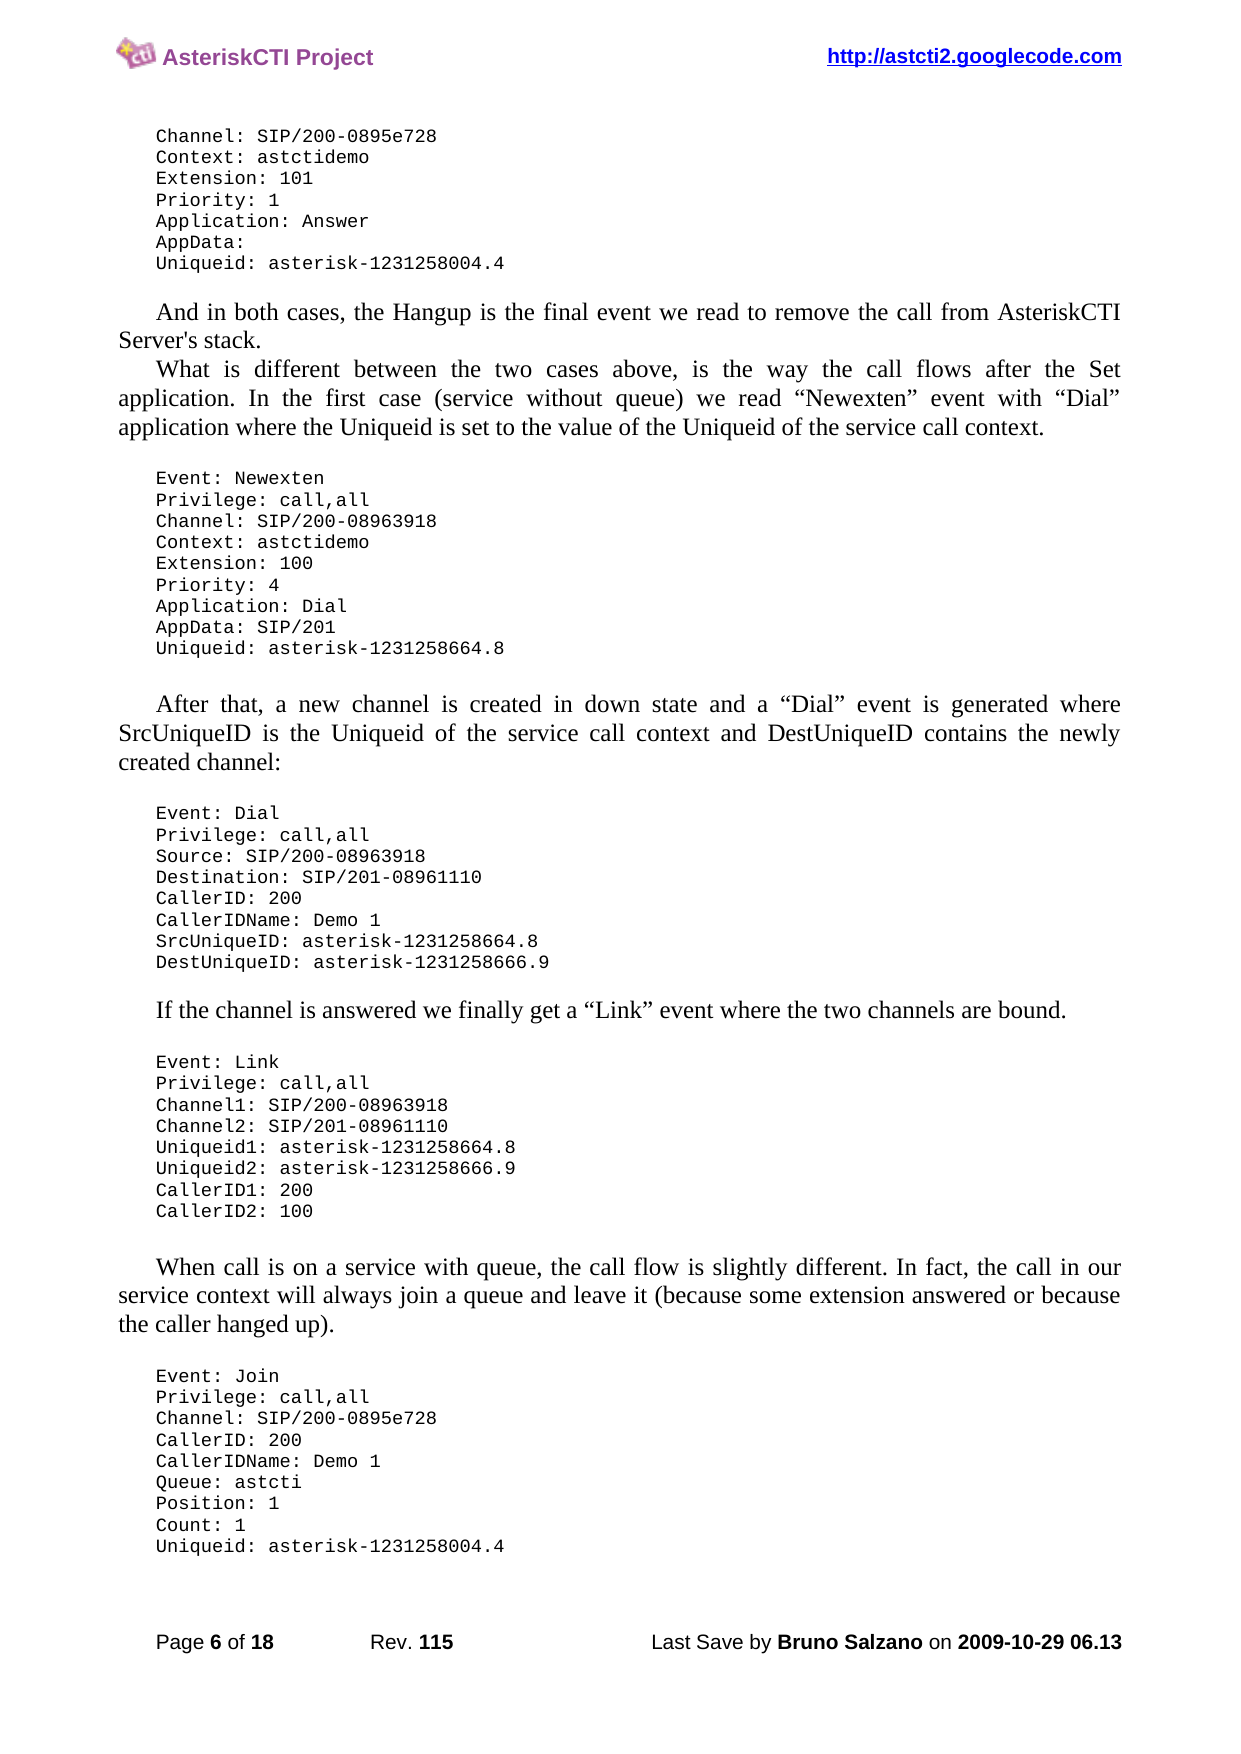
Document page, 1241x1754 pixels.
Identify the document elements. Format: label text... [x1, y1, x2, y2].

text Source: SIP/200-08963918 [118, 847, 1122, 868]
text Event: Link [118, 1053, 1122, 1074]
text Privilege: call,all [118, 1074, 1122, 1095]
text Destination: SIP/201-08961110 [118, 868, 1122, 889]
text AppData: SIP/201 [118, 618, 1122, 639]
text CallerID: 200 [118, 889, 1122, 910]
text AppData: [118, 233, 1122, 254]
text SrcUniqueID: asterisk-1231258664.8 [118, 932, 1122, 953]
text Privilege: call,all [118, 825, 1122, 847]
text CallerIDName: Demo 1 [118, 1452, 1122, 1473]
text Uniqueid: asterisk-1231258004.4 [118, 1537, 1122, 1558]
text Event: Newexten [118, 469, 1122, 490]
text Uniqueid2: asterisk-1231258666.9 [118, 1159, 1122, 1180]
text Priority: 1 [118, 190, 1122, 212]
text Application: Dial [118, 597, 1122, 618]
text Uniqueid: asterisk-1231258004.4 [118, 254, 1122, 275]
text Channel1: SIP/200-08963918 [118, 1095, 1122, 1117]
text Channel: SIP/200-08963918 [118, 512, 1122, 533]
text CallerID1: 200 [118, 1180, 1122, 1202]
text Event: Join [118, 1367, 1122, 1388]
text Count: 1 [118, 1515, 1122, 1537]
text Context: astctidemo [118, 533, 1122, 554]
text Privilege: call,all [118, 1388, 1122, 1409]
text CallerIDName: Demo 1 [118, 910, 1122, 932]
picture [116, 34, 157, 74]
text Channel: SIP/200-0895e728 [118, 127, 1122, 148]
text Uniqueid1: asterisk-1231258664.8 [118, 1138, 1122, 1159]
text Queue: astcti [118, 1473, 1122, 1494]
text Uniqueid: asterisk-1231258664.8 [118, 639, 1122, 660]
text Extension: 100 [118, 554, 1122, 575]
text Context: astctidemo [118, 148, 1122, 169]
text When call is on a service with queue, the call flow is slightly different. In fact, the call in our service context will always join a queue and leave it (because some extension answered or because the caller hanged up). [118, 1252, 1122, 1338]
text After that, a new channel is created in down state and a “Dial” event is generated where SrcUniqueID is the Uniqueid of the service call context and DestUniqueID contains the newly created channel: [118, 689, 1122, 775]
text Event: Dial [118, 804, 1122, 825]
text Privilege: call,all [118, 490, 1122, 512]
text Priority: 4 [118, 575, 1122, 597]
text If the channel is answered we finally get a “Link” event where the two channels are bound. [118, 995, 1122, 1024]
text Extension: 101 [118, 169, 1122, 190]
text Position: 1 [118, 1494, 1122, 1515]
text Channel2: SIP/201-08961110 [118, 1117, 1122, 1138]
text Channel: SIP/200-0895e728 [118, 1409, 1122, 1430]
text What is different between the two cases above, is the way the call flows after the Set application. In the first case (service without queue) we read “Newexten” event with “Dial” application where the Uniqueid is set to the value of the Uniqueid of the service call context. [118, 354, 1122, 440]
text CallerID2: 100 [118, 1202, 1122, 1223]
text CallerID: 200 [118, 1430, 1122, 1452]
text Application: Answer [118, 212, 1122, 233]
text DestUniqueID: asterisk-1231258666.9 [118, 953, 1122, 974]
text And in both cases, the Hangup is the final event we read to remove the call from AsteriskCTI Server's stack. [118, 297, 1122, 354]
